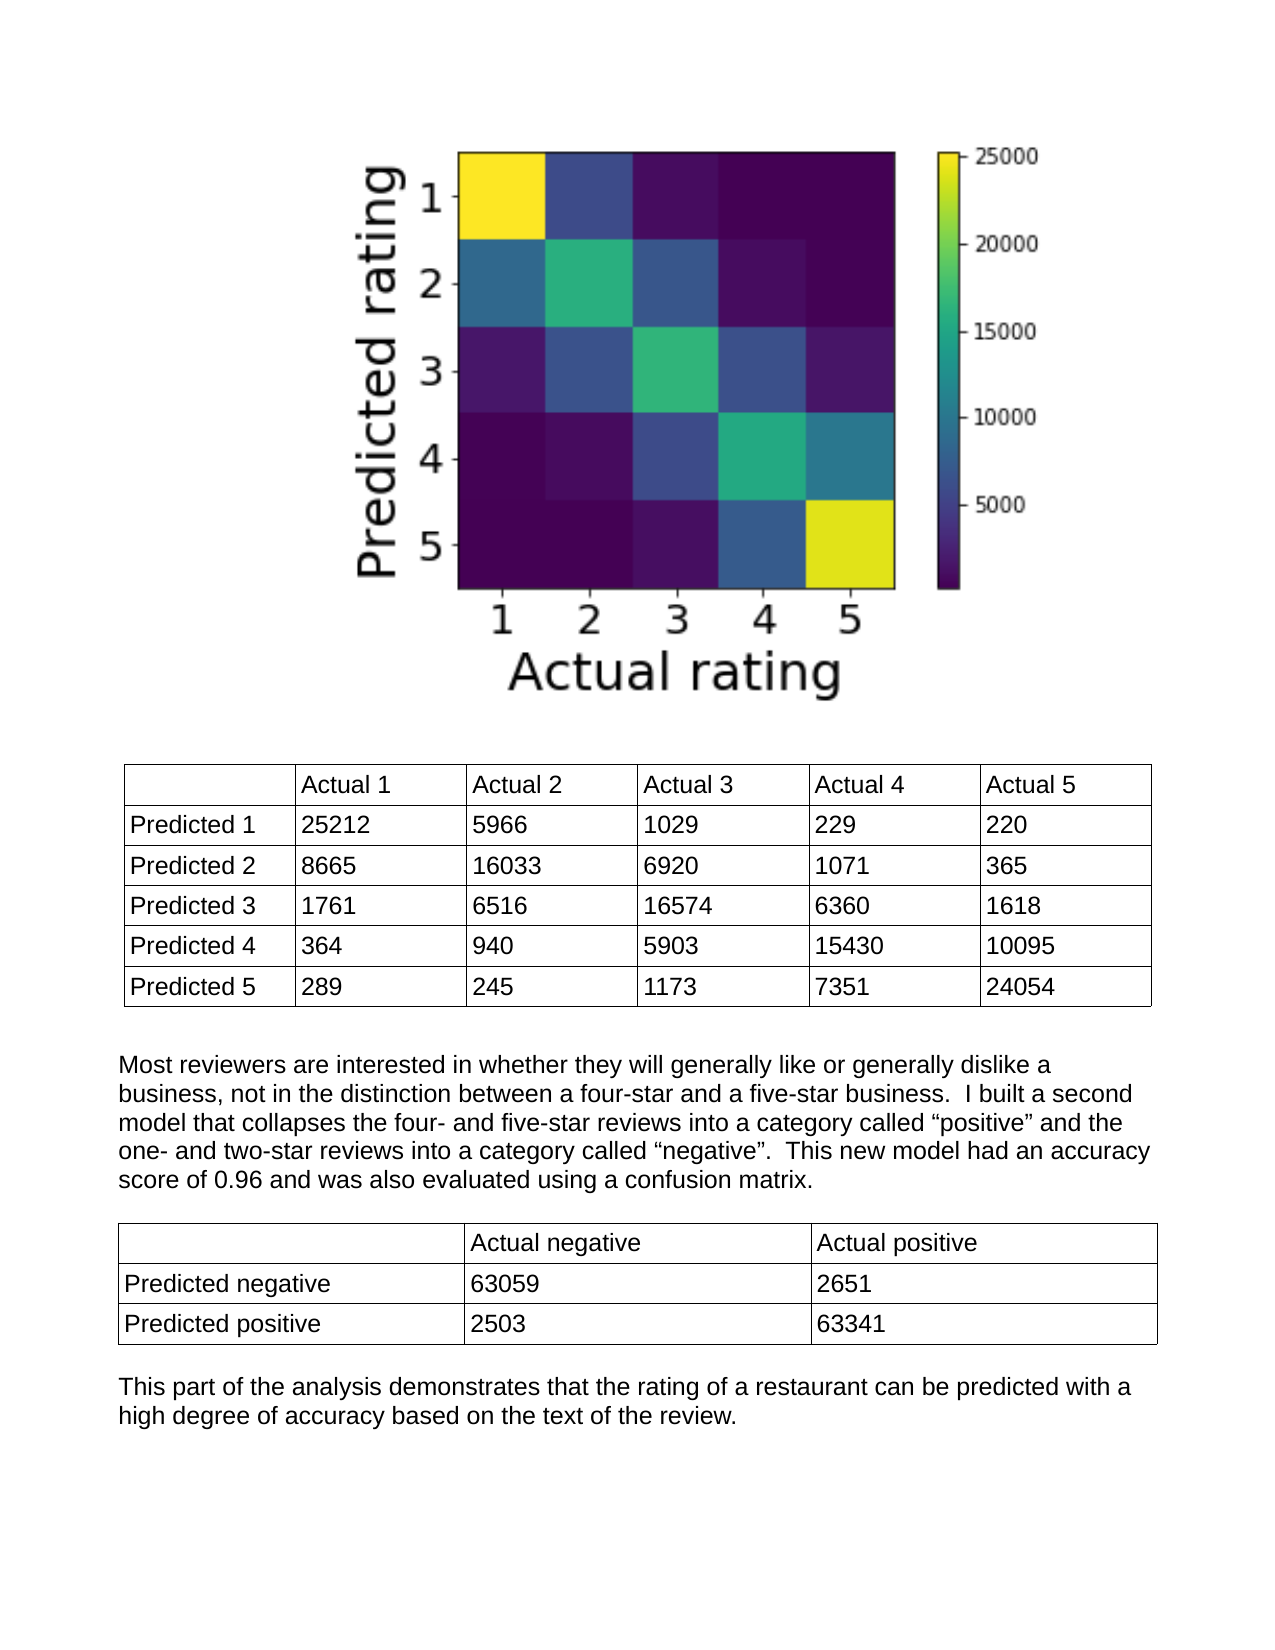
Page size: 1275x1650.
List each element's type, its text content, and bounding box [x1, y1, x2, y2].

table_cell 63341 [812, 1304, 1157, 1343]
table_header [125, 765, 295, 804]
table_cell 63059 [465, 1264, 811, 1303]
table_cell 940 [467, 926, 637, 966]
table_cell 1618 [981, 886, 1151, 925]
table_header [119, 1224, 464, 1263]
table_cell 16033 [467, 846, 637, 885]
text This part of the analysis demonstrates that the rating of a restaurant can be predicted with a high degree of accuracy based on the text of the review. [118, 1372, 1157, 1430]
table_cell 6360 [810, 886, 980, 925]
table_header Actual negative [465, 1224, 811, 1263]
table_header Actual positive [812, 1224, 1157, 1263]
table_cell 6920 [638, 846, 809, 885]
table_cell 10095 [981, 926, 1151, 966]
table_cell 1173 [638, 967, 809, 1006]
table_cell 6516 [467, 886, 637, 925]
table_cell 8665 [296, 846, 466, 885]
table_cell 25212 [296, 806, 466, 845]
table_cell 245 [467, 967, 637, 1006]
table_cell Predicted 2 [125, 846, 295, 885]
table_cell 5903 [638, 926, 809, 966]
table_cell Predicted 5 [125, 967, 295, 1006]
table_cell 5966 [467, 806, 637, 845]
table_cell Predicted 1 [125, 806, 295, 845]
table_header Actual 1 [296, 765, 466, 804]
table_header Actual 5 [981, 765, 1151, 804]
table_cell 2651 [812, 1264, 1157, 1303]
table_cell [118, 759, 1157, 1021]
table_cell Predicted 4 [125, 926, 295, 966]
table_cell 289 [296, 967, 466, 1006]
table_header Actual 3 [638, 765, 809, 804]
table_cell Predicted 3 [125, 886, 295, 925]
table_cell 229 [810, 806, 980, 845]
table_header Actual 4 [810, 765, 980, 804]
table_cell 1029 [638, 806, 809, 845]
table_cell 24054 [981, 967, 1151, 1006]
table_cell 15430 [810, 926, 980, 966]
picture [187, 123, 1088, 724]
table_cell 364 [296, 926, 466, 966]
table_cell 16574 [638, 886, 809, 925]
table_cell 365 [981, 846, 1151, 885]
table_cell Predicted positive [119, 1304, 464, 1343]
table_cell 1761 [296, 886, 466, 925]
table_cell 1071 [810, 846, 980, 885]
text Most reviewers are interested in whether they will generally like or generally dislike a business, not in the distinction between a four-star and a five-star business. I built a second model that collapses the four- and five-star reviews into a category called “positive” and the one- and two-star reviews into a category called “negative”. This new model had an accuracy score of 0.96 and was also evaluated using a confusion matrix. [118, 1050, 1157, 1194]
table_header [118, 118, 1157, 758]
table_cell Predicted negative [119, 1264, 464, 1303]
table_header Actual 2 [467, 765, 637, 804]
table_cell 220 [981, 806, 1151, 845]
table_cell 2503 [465, 1304, 811, 1343]
table_cell 7351 [810, 967, 980, 1006]
